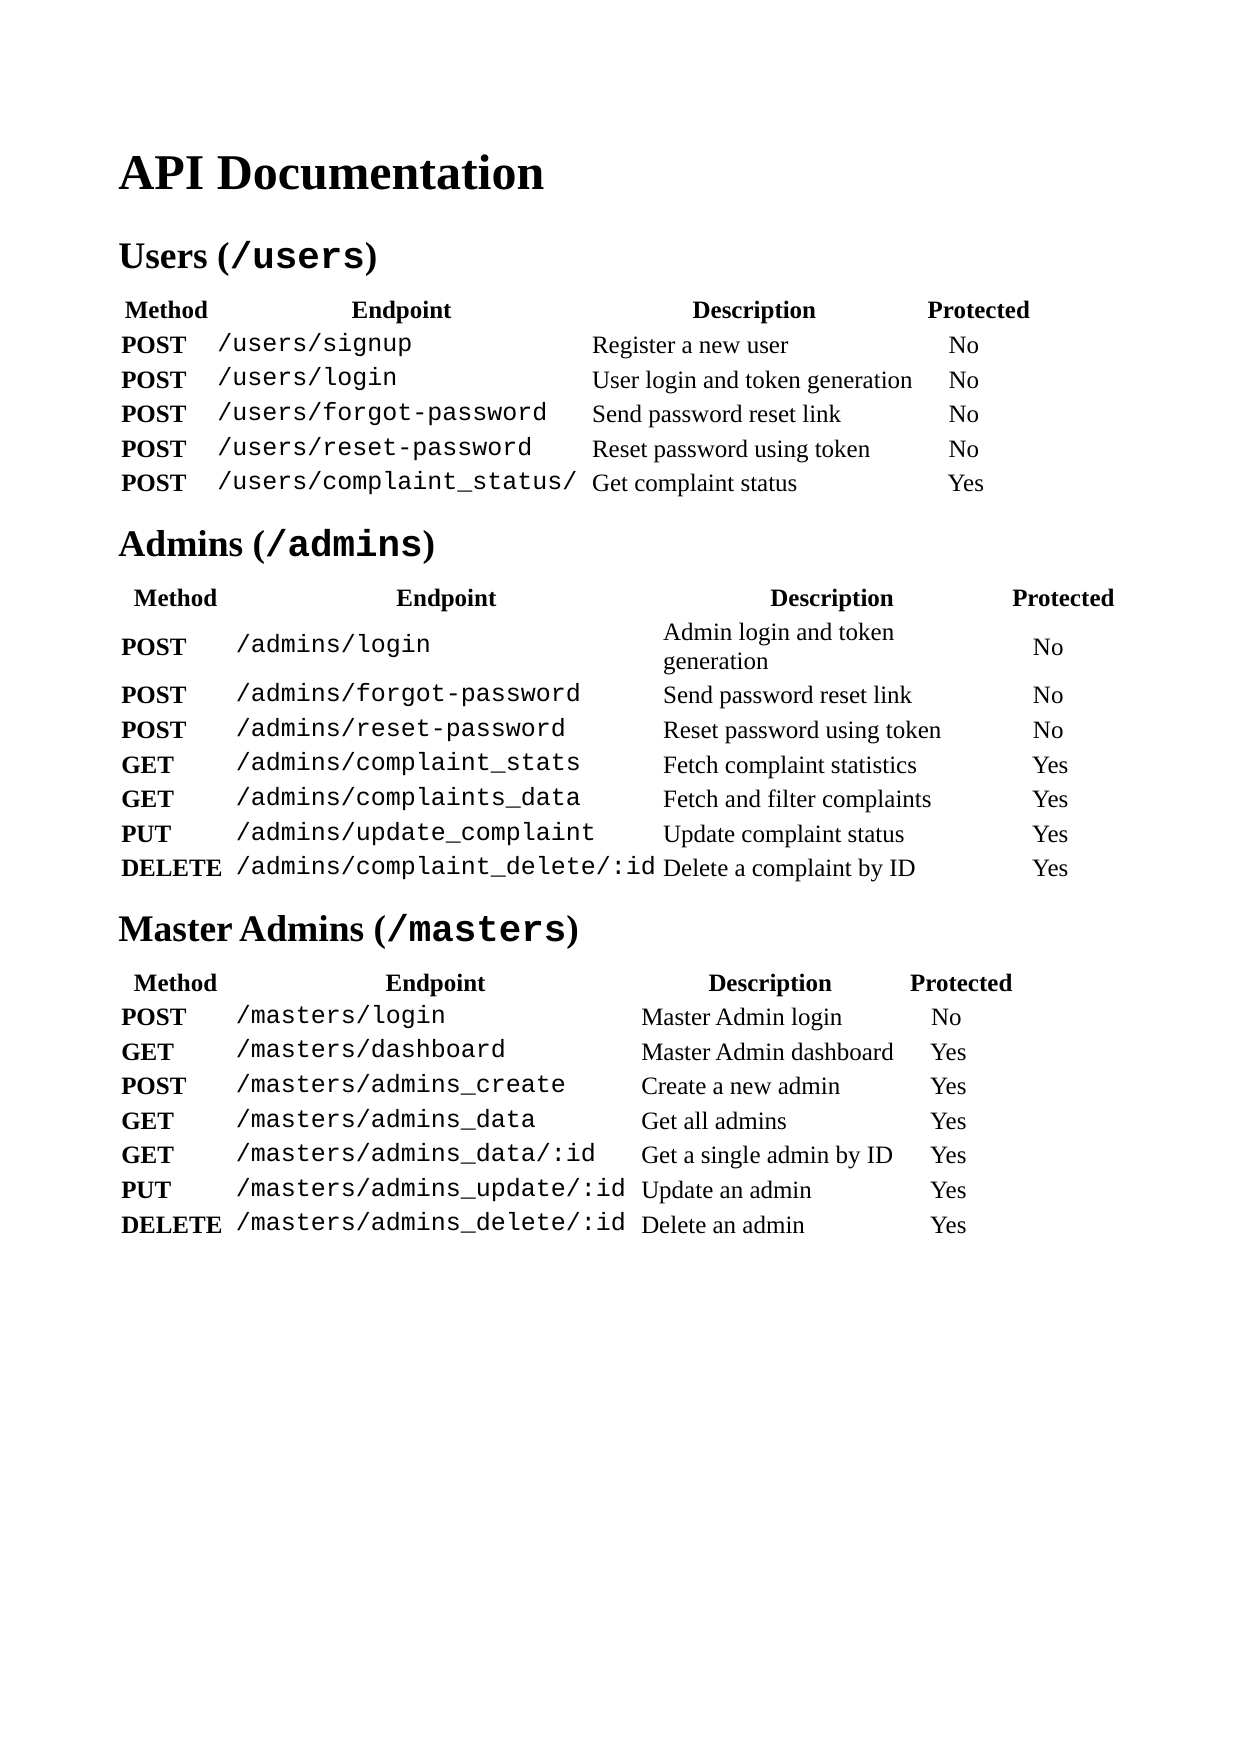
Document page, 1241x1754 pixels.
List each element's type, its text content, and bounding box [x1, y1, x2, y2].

table_cell POST [118, 362, 214, 396]
table_cell Create a new admin [638, 1069, 902, 1103]
table_cell ❌ No [1004, 614, 1122, 678]
table_cell /masters/login [233, 999, 638, 1034]
table_cell Get a single admin by ID [638, 1138, 902, 1172]
table_cell ✅ Yes [1004, 816, 1122, 851]
table_cell Master Admin login [638, 999, 902, 1034]
table_cell Send password reset link [660, 678, 1004, 712]
table_cell ✅ Yes [902, 1207, 1020, 1241]
table_cell /masters/admins_data [233, 1103, 638, 1138]
table_cell Master Admin dashboard [638, 1034, 902, 1068]
table_cell POST [118, 466, 214, 500]
table_cell Delete an admin [638, 1207, 902, 1241]
table_cell /admins/complaints_data [233, 781, 660, 816]
table_cell POST [118, 614, 233, 678]
table_cell Send password reset link [589, 396, 920, 431]
table_cell /users/complaint_status/ [214, 466, 589, 500]
table_cell GET [118, 1138, 233, 1172]
table_cell POST [118, 999, 233, 1034]
table_header Endpoint [233, 580, 660, 614]
table_cell /admins/update_complaint [233, 816, 660, 851]
table_cell ✅ Yes [902, 1069, 1020, 1103]
table_cell /users/signup [214, 327, 589, 362]
table_cell POST [118, 431, 214, 466]
table_header Description [660, 580, 1004, 614]
table_cell /users/reset-password [214, 431, 589, 466]
table_cell PUT [118, 1172, 233, 1207]
table_cell /masters/dashboard [233, 1034, 638, 1068]
table_cell ✅ Yes [902, 1034, 1020, 1068]
table_cell /masters/admins_data/:id [233, 1138, 638, 1172]
table_header Protected [1004, 580, 1122, 614]
table_cell ❌ No [920, 431, 1038, 466]
table_header Protected [920, 293, 1038, 327]
table_cell Update complaint status [660, 816, 1004, 851]
table_cell ❌ No [920, 362, 1038, 396]
table_cell ✅ Yes [902, 1138, 1020, 1172]
table_cell Register a new user [589, 327, 920, 362]
table_cell /admins/reset-password [233, 712, 660, 747]
table_header Description [638, 965, 902, 999]
table_cell Get all admins [638, 1103, 902, 1138]
table_cell Reset password using token [589, 431, 920, 466]
table_cell ❌ No [1004, 678, 1122, 712]
table_cell POST [118, 678, 233, 712]
subtitle API Documentation [118, 143, 1122, 201]
table_cell GET [118, 1034, 233, 1068]
table_cell DELETE [118, 1207, 233, 1241]
table_cell GET [118, 747, 233, 781]
table_cell /admins/forgot-password [233, 678, 660, 712]
table_cell ❌ No [902, 999, 1020, 1034]
table_cell /masters/admins_delete/:id [233, 1207, 638, 1241]
table_cell Reset password using token [660, 712, 1004, 747]
table_cell POST [118, 396, 214, 431]
table_cell PUT [118, 816, 233, 851]
table_header Endpoint [214, 293, 589, 327]
table_cell POST [118, 327, 214, 362]
table_header Method [118, 293, 214, 327]
table_cell ❌ No [920, 396, 1038, 431]
table_cell Delete a complaint by ID [660, 851, 1004, 885]
table_cell GET [118, 1103, 233, 1138]
table_cell /users/login [214, 362, 589, 396]
table_header Protected [902, 965, 1020, 999]
table_cell /users/forgot-password [214, 396, 589, 431]
table_cell User login and token generation [589, 362, 920, 396]
table_cell ✅ Yes [1004, 781, 1122, 816]
table_cell Admin login and token generation [660, 614, 1004, 678]
table_cell ❌ No [920, 327, 1038, 362]
table_cell POST [118, 712, 233, 747]
subtitle Admins (/admins) [118, 521, 1122, 567]
table_header Description [589, 293, 920, 327]
table_cell /masters/admins_create [233, 1069, 638, 1103]
table_cell Fetch complaint statistics [660, 747, 1004, 781]
table_cell Update an admin [638, 1172, 902, 1207]
table_header Method [118, 965, 233, 999]
table_cell /masters/admins_update/:id [233, 1172, 638, 1207]
table_cell /admins/complaint_stats [233, 747, 660, 781]
table_cell /admins/complaint_delete/:id [233, 851, 660, 885]
subtitle Users (/users) [118, 234, 1122, 280]
table_cell ✅ Yes [920, 466, 1038, 500]
table_header Endpoint [233, 965, 638, 999]
table_cell DELETE [118, 851, 233, 885]
table_cell Fetch and filter complaints [660, 781, 1004, 816]
table_cell GET [118, 781, 233, 816]
table_cell ✅ Yes [902, 1172, 1020, 1207]
table_cell /admins/login [233, 614, 660, 678]
table_cell ✅ Yes [1004, 747, 1122, 781]
table_cell ❌ No [1004, 712, 1122, 747]
table_cell POST [118, 1069, 233, 1103]
table_cell Get complaint status [589, 466, 920, 500]
table_cell ✅ Yes [902, 1103, 1020, 1138]
table_cell ✅ Yes [1004, 851, 1122, 885]
subtitle Master Admins (/masters) [118, 906, 1122, 952]
table_header Method [118, 580, 233, 614]
